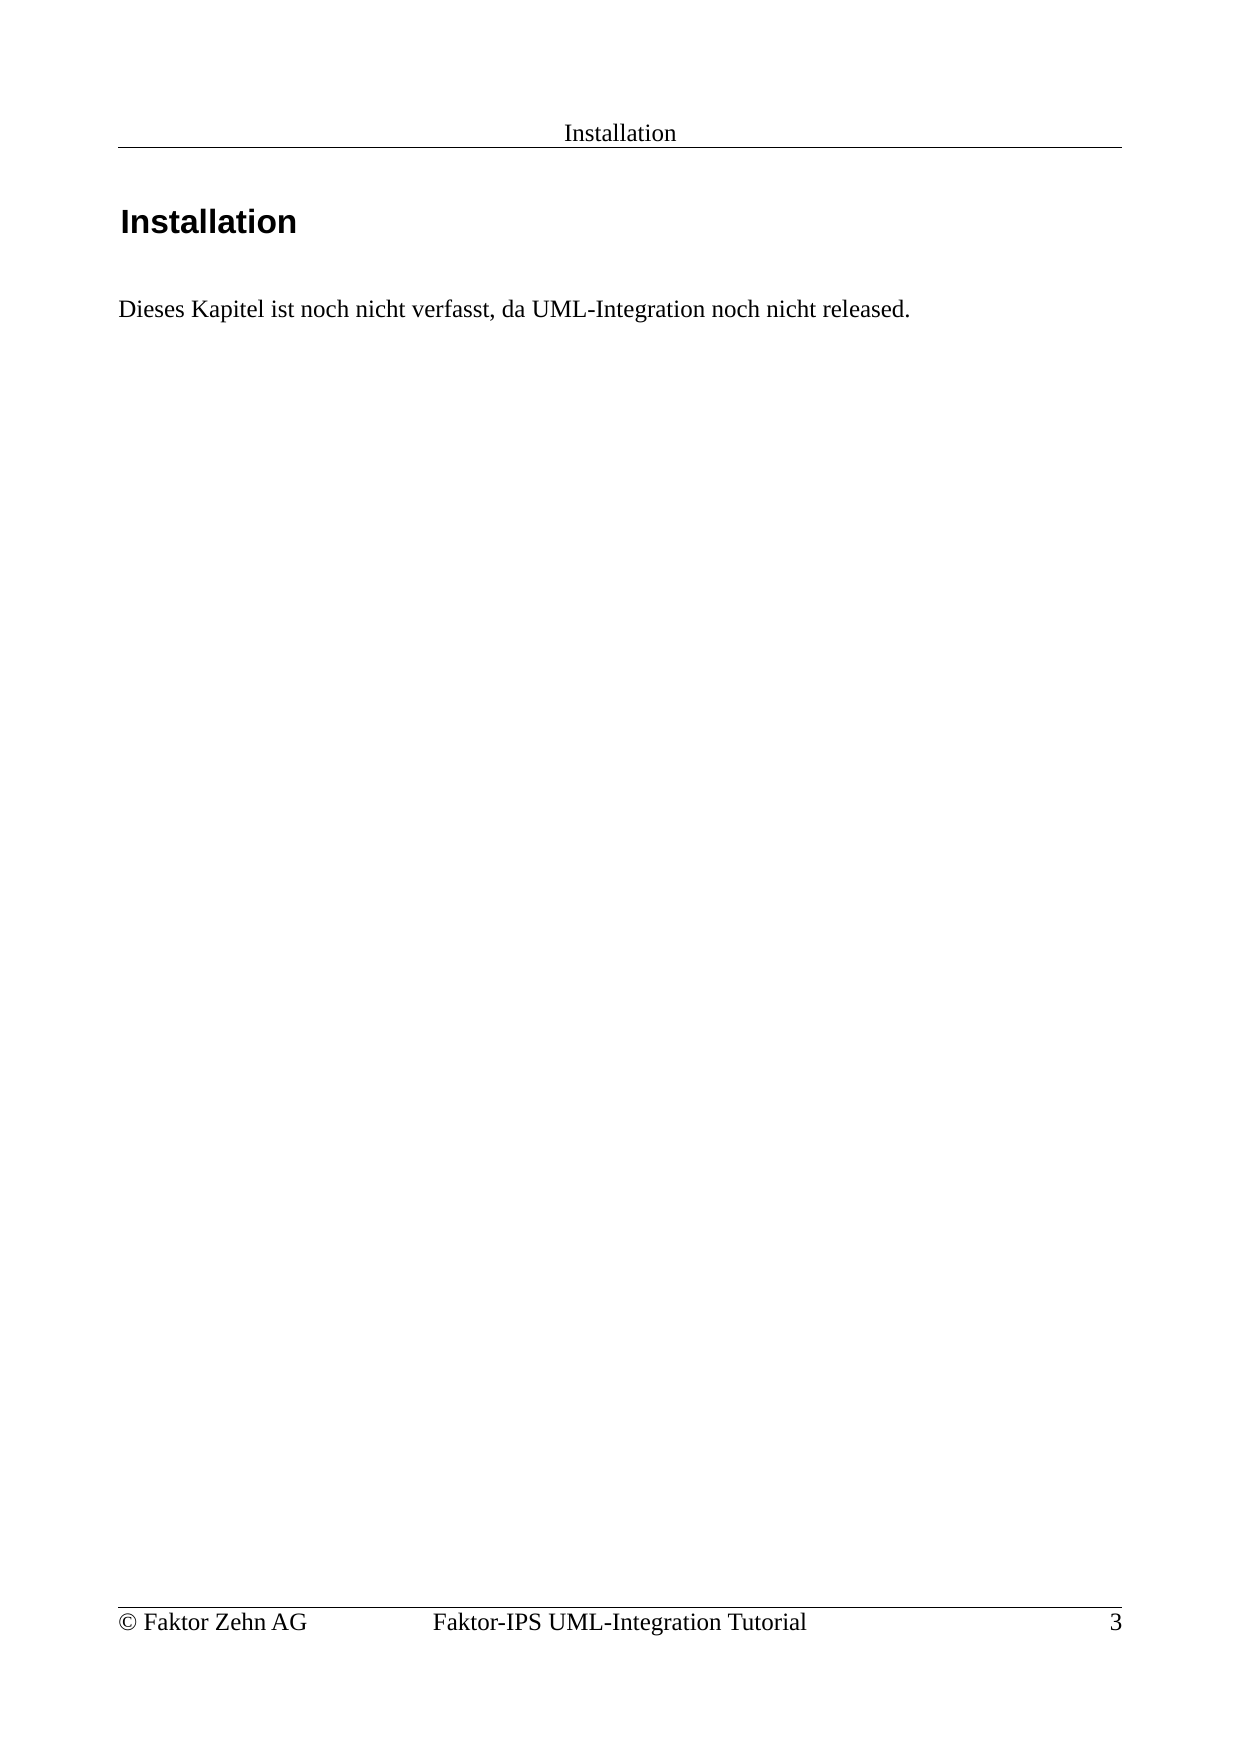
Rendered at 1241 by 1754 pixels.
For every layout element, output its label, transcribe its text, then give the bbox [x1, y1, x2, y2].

text Dieses Kapitel ist noch nicht verfasst, da UML-Integration noch nicht released. [118, 294, 1122, 323]
subtitle Installation [118, 201, 1122, 240]
